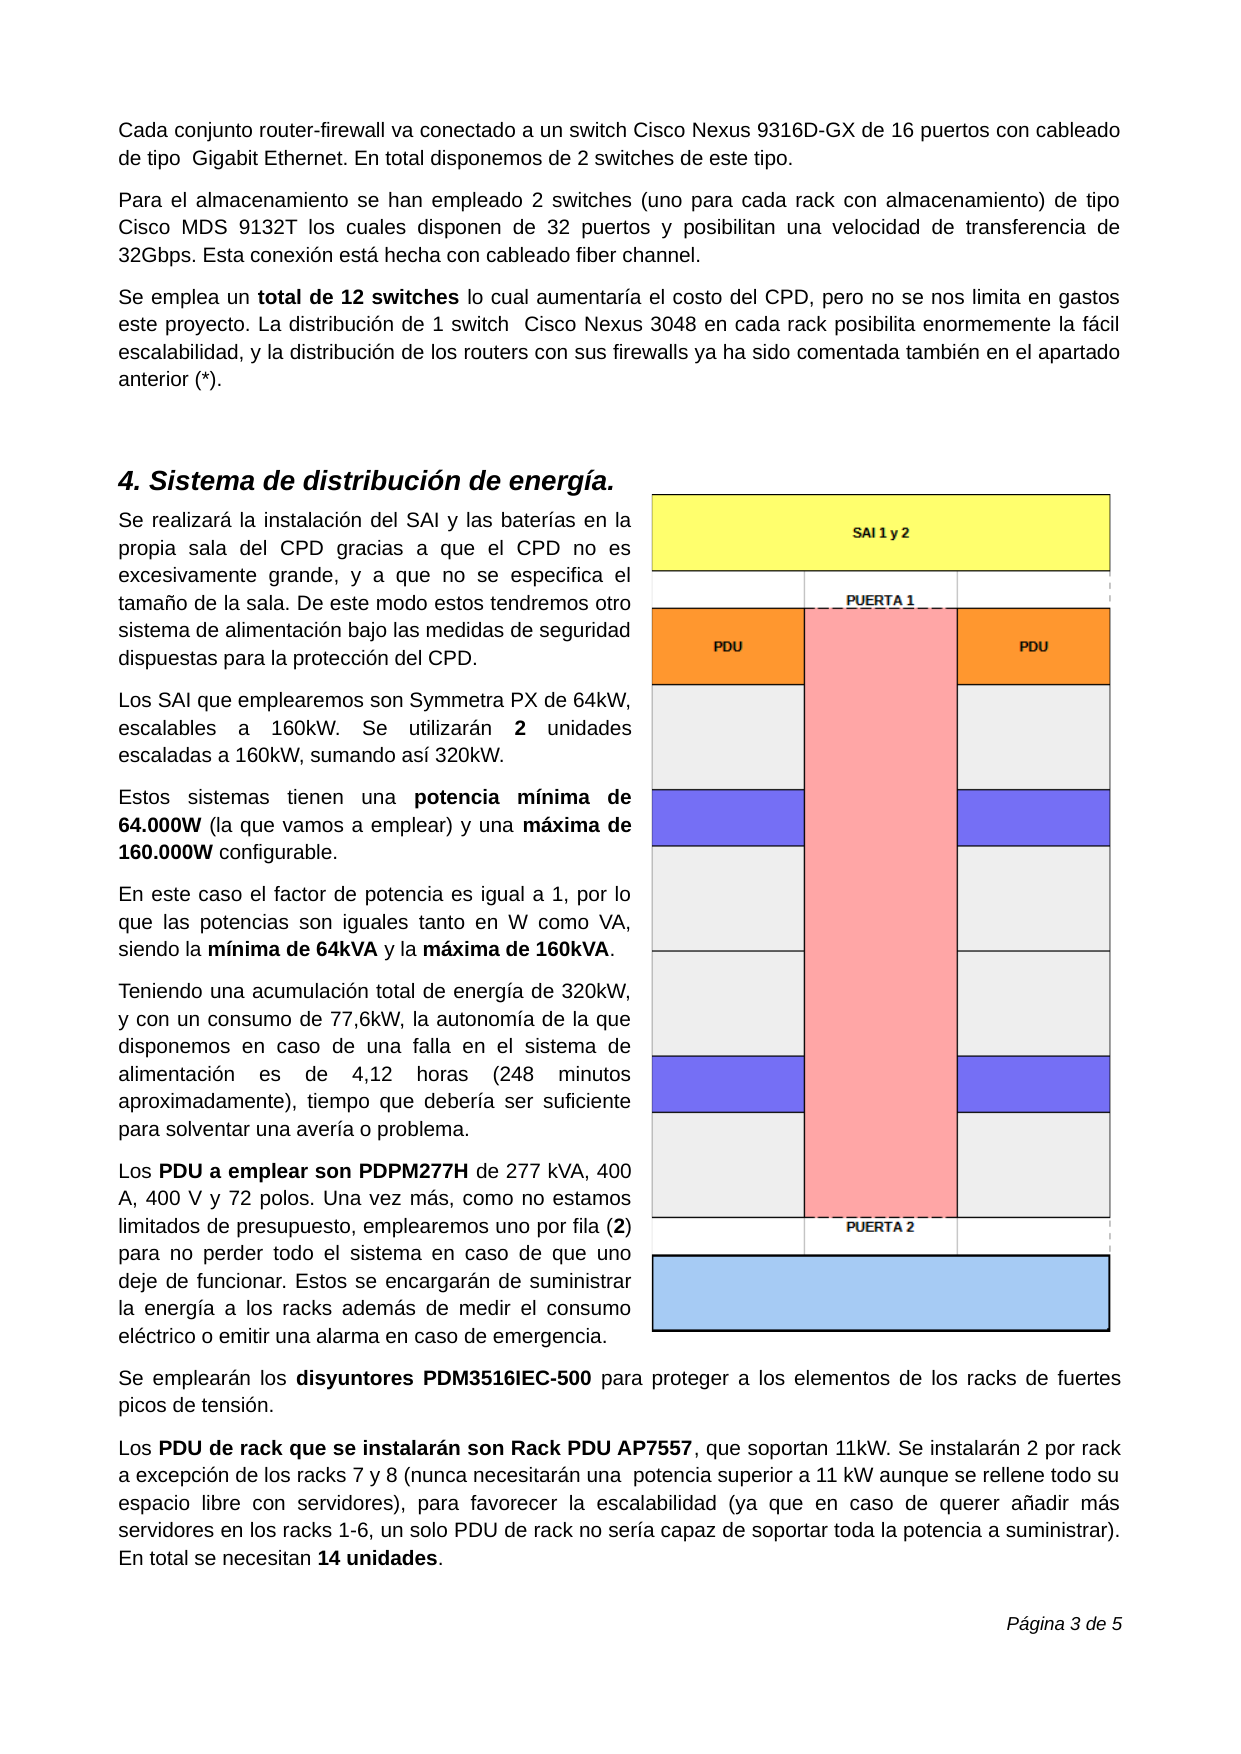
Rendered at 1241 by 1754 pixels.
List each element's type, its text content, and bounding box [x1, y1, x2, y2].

text Los PDU de rack que se instalarán son Rack PDU AP7557, que soportan 11kW. Se instalarán 2 por rack a excepción de los racks 7 y 8 (nunca necesitarán una potencia superior a 11 kW aunque se rellene todo su espacio libre con servidores), para favorecer la escalabilidad (ya que en caso de querer añadir más servidores en los racks 1-6, un solo PDU de rack no sería capaz de soportar toda la potencia a suministrar). En total se necesitan 14 unidades. [118, 1435, 1122, 1569]
text Se emplearán los disyuntores PDM3516IEC-500 para proteger a los elementos de los racks de fuertes picos de tensión. [118, 1366, 1122, 1417]
text Teniendo una acumulación total de energía de 320kW, y con un consumo de 77,6kW, la autonomía de la que disponemos en caso de una falla en el sistema de alimentación es de 4,12 horas (248 minutos aproximadamente), tiempo que debería ser suficiente para solventar una avería o problema. [118, 979, 632, 1141]
text Cada conjunto router-firewall va conectado a un switch Cisco Nexus 9316D-GX de 16 puertos con cableado de tipo Gigabit Ethernet. En total disponemos de 2 switches de este tipo. [118, 118, 1122, 169]
text Se emplea un total de 12 switches lo cual aumentaría el costo del CPD, pero no se nos limita en gastos este proyecto. La distribución de 1 switch Cisco Nexus 3048 en cada rack posibilita enormemente la fácil escalabilidad, y la distribución de los routers con sus firewalls ya ha sido comentada también en el apartado anterior (*). [118, 285, 1122, 391]
text Para el almacenamiento se han empleado 2 switches (uno para cada rack con almacenamiento) de tipo Cisco MDS 9132T los cuales disponen de 32 puertos y posibilitan una velocidad de transferencia de 32Gbps. Esta conexión está hecha con cableado fiber channel. [118, 188, 1122, 267]
text Los PDU a emplear son PDPM277H de 277 kVA, 400 A, 400 V y 72 polos. Una vez más, como no estamos limitados de presupuesto, emplearemos uno por fila (2) para no perder todo el sistema en caso de que uno deje de funcionar. Estos se encargarán de suministrar la energía a los racks además de medir el consumo eléctrico o emitir una alarma en caso de emergencia. [118, 1159, 632, 1348]
text Los SAI que emplearemos son Symmetra PX de 64kW, escalables a 160kW. Se utilizarán 2 unidades escaladas a 160kW, sumando así 320kW. [118, 688, 632, 767]
subtitle 4. Sistema de distribución de energía. [118, 464, 1122, 496]
text Estos sistemas tienen una potencia mínima de 64.000W (la que vamos a emplear) y una máxima de 160.000W configurable. [118, 785, 632, 864]
text En este caso el factor de potencia es igual a 1, por lo que las potencias son iguales tanto en W como VA, siendo la mínima de 64kVA y la máxima de 160kVA. [118, 882, 632, 961]
text Se realizará la instalación del SAI y las baterías en la propia sala del CPD gracias a que el CPD no es excesivamente grande, y a que no se especifica el tamaño de la sala. De este modo estos tendremos otro sistema de alimentación bajo las medidas de seguridad dispuestas para la protección del CPD. [118, 508, 632, 670]
picture [651, 494, 1111, 1332]
